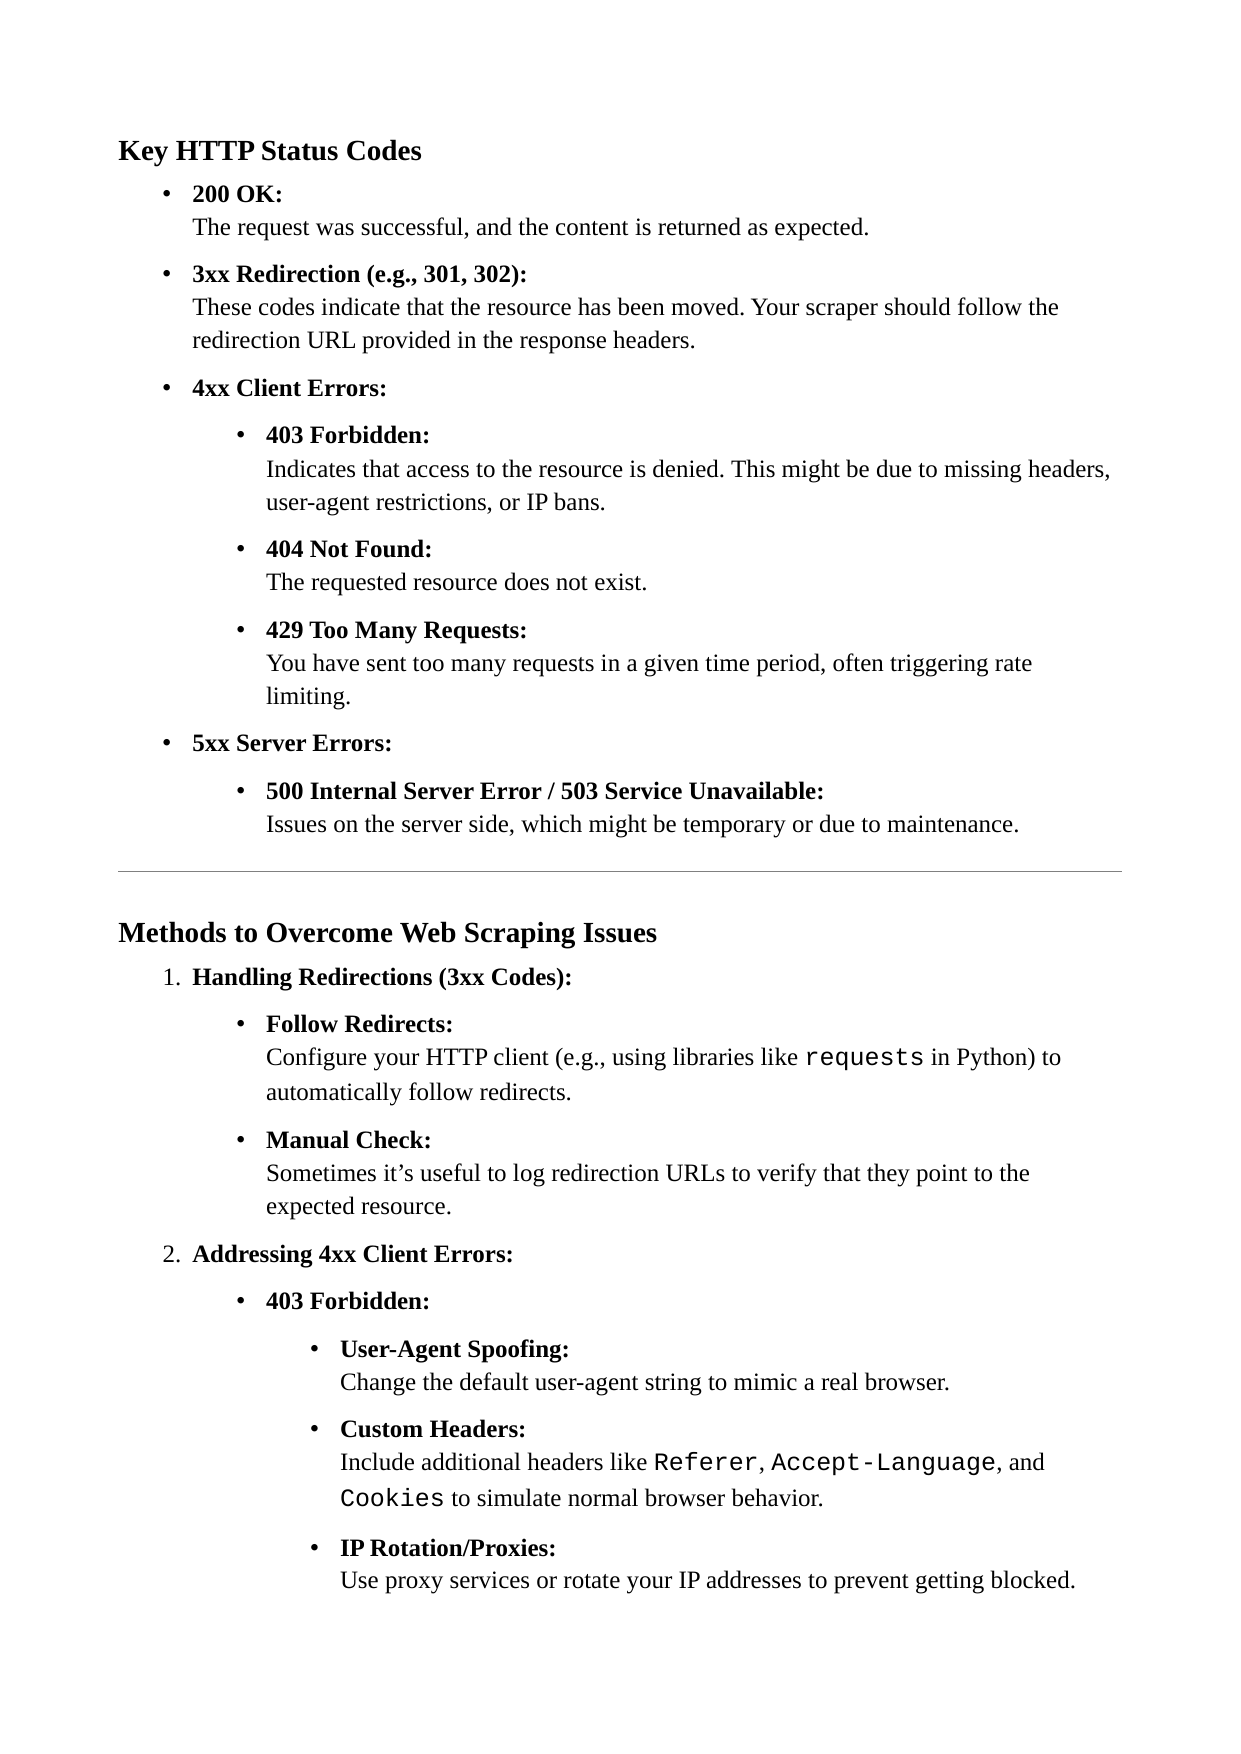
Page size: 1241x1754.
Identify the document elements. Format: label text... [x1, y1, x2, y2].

list Manual Check: Sometimes it’s useful to log redirection URLs to verify that they point to the expected resource. [236, 1125, 1122, 1220]
list IP Rotation/Proxies: Use proxy services or rotate your IP addresses to prevent getting blocked. [310, 1533, 1122, 1594]
list 3xx Redirection (e.g., 301, 302): These codes indicate that the resource has been moved. Your scraper should follow the redirection URL provided in the response headers. [162, 259, 1122, 354]
list Addressing 4xx Client Errors: [162, 1239, 1122, 1267]
list 403 Forbidden: [236, 1286, 1122, 1315]
list User-Agent Spoofing: Change the default user-agent string to mimic a real browser. [310, 1334, 1122, 1396]
list 200 OK: The request was successful, and the content is returned as expected. [162, 179, 1122, 241]
subtitle Methods to Overcome Web Scraping Issues [118, 916, 1122, 949]
list 403 Forbidden: Indicates that access to the resource is denied. This might be due to missing headers, user-agent restrictions, or IP bans. [236, 421, 1122, 515]
list Follow Redirects: Configure your HTTP client (e.g., using libraries like requests in Python) to automatically follow redirects. [236, 1009, 1122, 1106]
subtitle Key HTTP Status Codes [118, 133, 1122, 166]
list 429 Too Many Requests: You have sent too many requests in a given time period, often triggering rate limiting. [236, 615, 1122, 710]
list 404 Not Found: The requested resource does not exist. [236, 534, 1122, 596]
list 5xx Server Errors: [162, 728, 1122, 757]
list Custom Headers: Include additional headers like Referer, Accept-Language, and Cookies to simulate normal browser behavior. [310, 1414, 1122, 1513]
list Handling Redirections (3xx Codes): [162, 962, 1122, 990]
list 500 Internal Server Error / 503 Service Unavailable: Issues on the server side, which might be temporary or due to maintenance. [236, 776, 1122, 838]
list 4xx Client Errors: [162, 373, 1122, 402]
